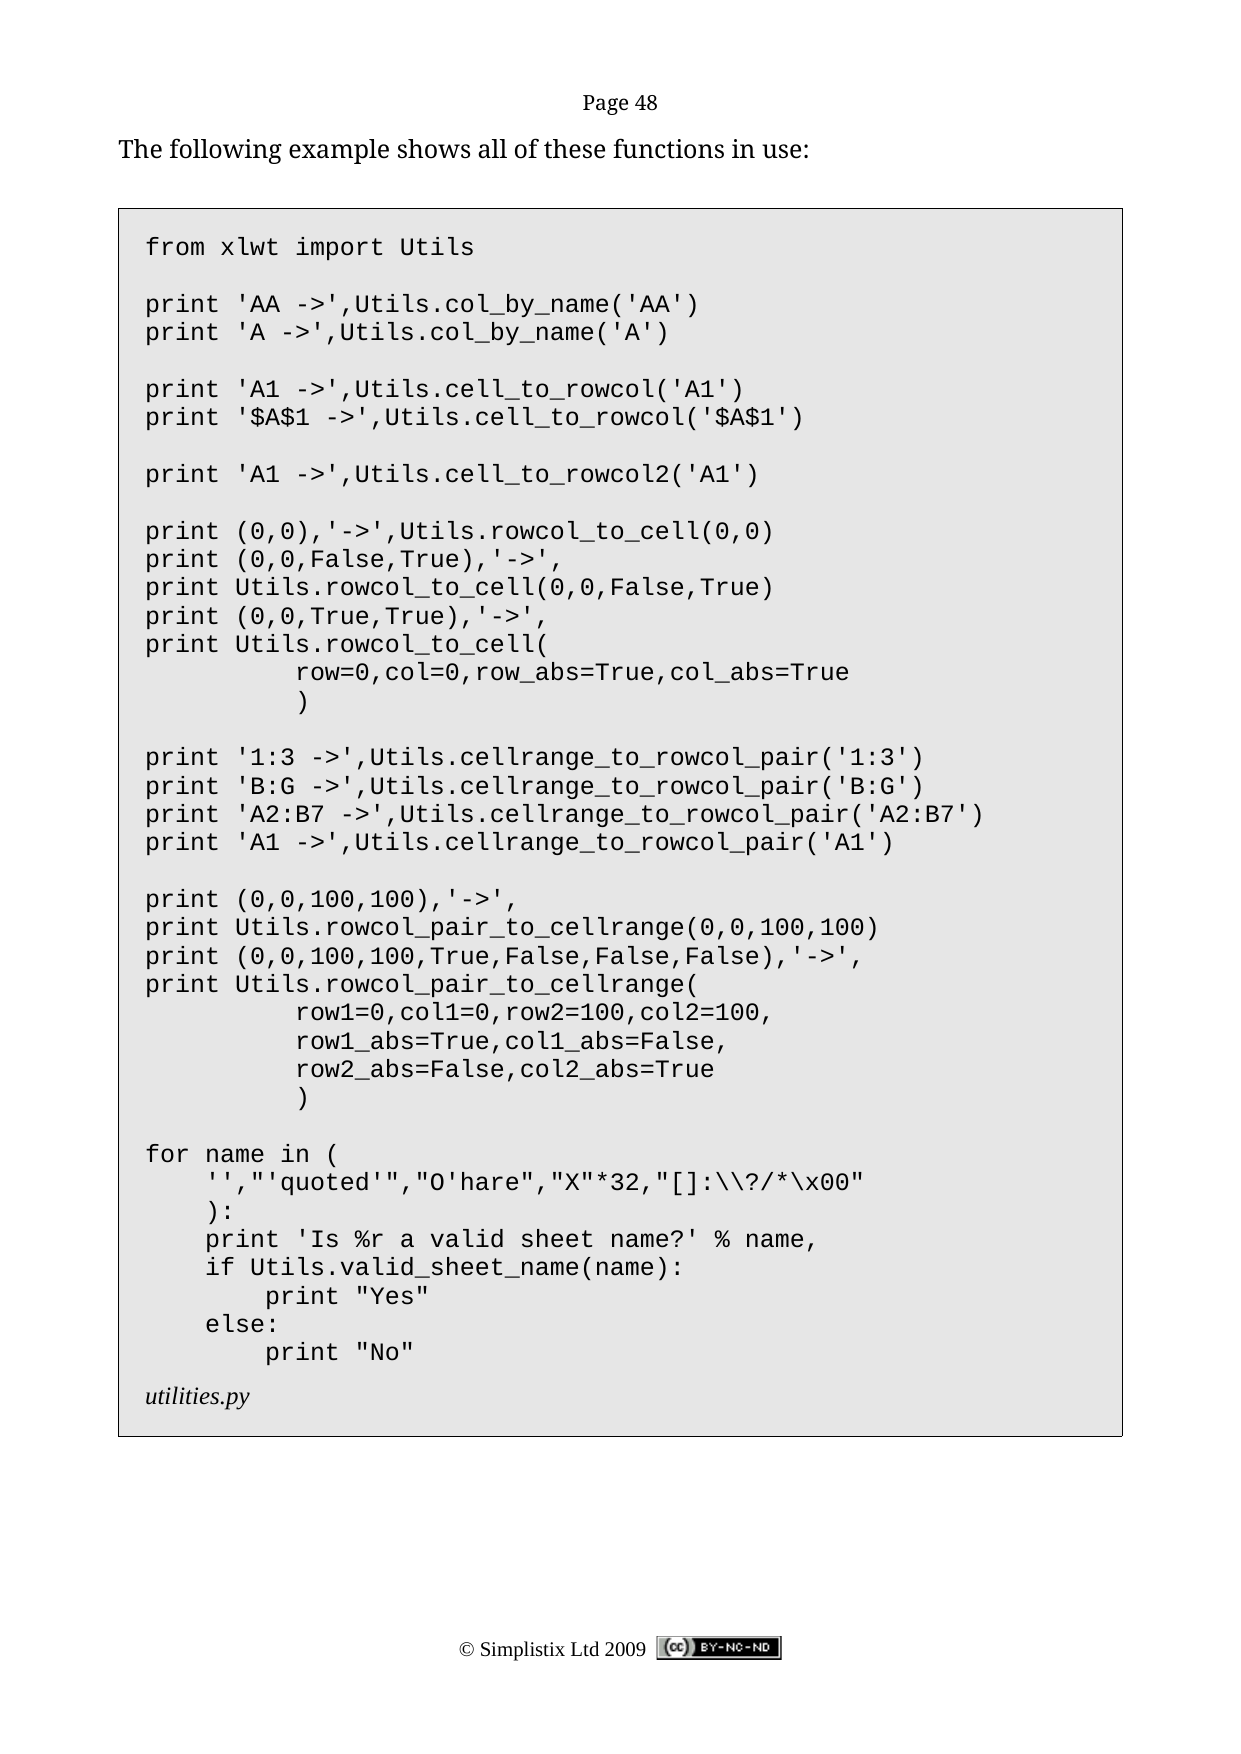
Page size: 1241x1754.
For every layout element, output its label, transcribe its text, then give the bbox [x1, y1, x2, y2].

text print (0,0,100,100),'->', [145, 887, 1095, 915]
text else: [145, 1312, 1095, 1340]
text row1=0,col1=0,row2=100,col2=100, [145, 1000, 1095, 1028]
text print (0,0,False,True),'->', [145, 547, 1095, 575]
text print "No" [145, 1340, 1095, 1368]
text print (0,0,True,True),'->', [145, 603, 1095, 632]
text print '1:3 ->',Utils.cellrange_to_rowcol_pair('1:3') [145, 745, 1095, 773]
text print 'A1 ->',Utils.cell_to_rowcol2('A1') [145, 462, 1095, 490]
text print 'A2:B7 ->',Utils.cellrange_to_rowcol_pair('A2:B7') [145, 802, 1095, 830]
text The following example shows all of these functions in use: [118, 132, 1122, 166]
text for name in ( [145, 1142, 1095, 1170]
text row=0,col=0,row_abs=True,col_abs=True [145, 660, 1095, 688]
text print 'A1 ->',Utils.cellrange_to_rowcol_pair('A1') [145, 830, 1095, 858]
text print Utils.rowcol_to_cell( [145, 632, 1095, 660]
text print Utils.rowcol_pair_to_cellrange( [145, 972, 1095, 1000]
text from xlwt import Utils [145, 235, 1095, 263]
text print "Yes" [145, 1283, 1095, 1312]
text print '$A$1 ->',Utils.cell_to_rowcol('$A$1') [145, 405, 1095, 433]
text print 'Is %r a valid sheet name?' % name, [145, 1227, 1095, 1255]
text ): [145, 1198, 1095, 1227]
text print 'B:G ->',Utils.cellrange_to_rowcol_pair('B:G') [145, 773, 1095, 802]
text row2_abs=False,col2_abs=True [145, 1057, 1095, 1085]
text print Utils.rowcol_pair_to_cellrange(0,0,100,100) [145, 915, 1095, 943]
text print (0,0),'->',Utils.rowcol_to_cell(0,0) [145, 518, 1095, 547]
text print (0,0,100,100,True,False,False,False),'->', [145, 943, 1095, 972]
text print 'A ->',Utils.col_by_name('A') [145, 320, 1095, 348]
text if Utils.valid_sheet_name(name): [145, 1255, 1095, 1283]
picture [656, 1636, 782, 1660]
text ) [145, 688, 1095, 717]
text utilities.py [145, 1381, 1095, 1409]
text print 'A1 ->',Utils.cell_to_rowcol('A1') [145, 377, 1095, 405]
text ) [145, 1085, 1095, 1113]
text '',"'quoted'","O'hare","X"*32,"[]:\\?/*\x00" [145, 1170, 1095, 1198]
text print Utils.rowcol_to_cell(0,0,False,True) [145, 575, 1095, 603]
text print 'AA ->',Utils.col_by_name('AA') [145, 292, 1095, 320]
text row1_abs=True,col1_abs=False, [145, 1028, 1095, 1057]
